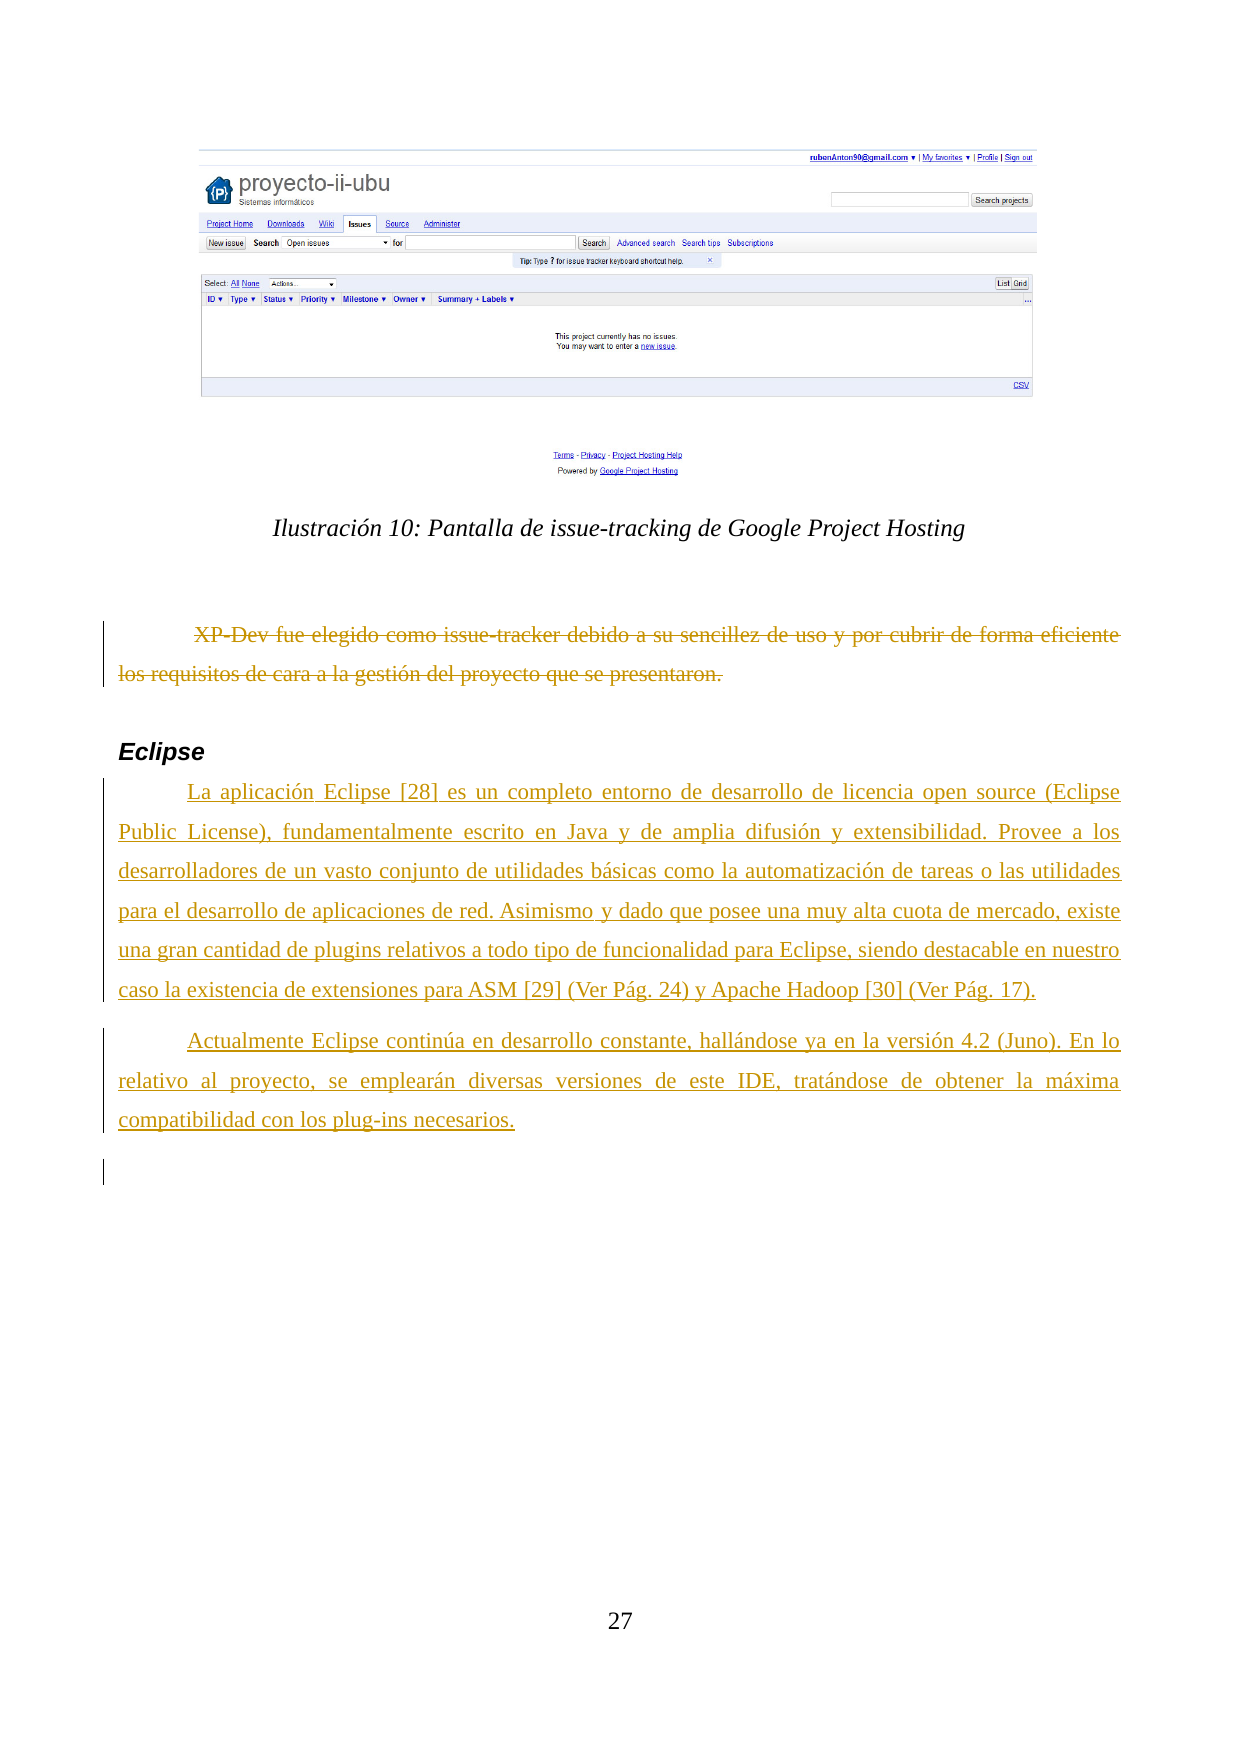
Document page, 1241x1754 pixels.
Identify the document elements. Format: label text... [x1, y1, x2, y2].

list Ilustración 10: Pantalla de issue-tracking de Google Project Hosting [149, 131, 1091, 542]
picture [198, 149, 1037, 513]
text La aplicación Eclipse [28] es un completo entorno de desarrollo de licencia open source (Eclipse Public License), fundamentalmente escrito en Java y de amplia difusión y extensibilidad. Provee a los desarrolladores de un vasto conjunto de utilidades básicas como la automatización de tareas o las utilidades [118, 778, 1122, 880]
text Actualmente Eclipse continúa en desarrollo constante, hallándose ya en la versión 4.2 (Juno). En lo relativo al proyecto, se emplearán diversas versiones de este IDE, tratándose de obtener la máxima compatibilidad con los plug-ins necesarios. [118, 1028, 1122, 1133]
subtitle Eclipse [118, 737, 1122, 766]
text para el desarrollo de aplicaciones de red. Asimismo y dado que posee una muy alta cuota de mercado, existe una gran cantidad de plugins relativos a todo tipo de funcionalidad para Eclipse, siendo destacable en nuestro caso la existencia de extensiones para ASM [29] (Ver Pág. 24) y Apache Hadoop [30] (Ver Pág. 17). [118, 881, 1122, 1002]
